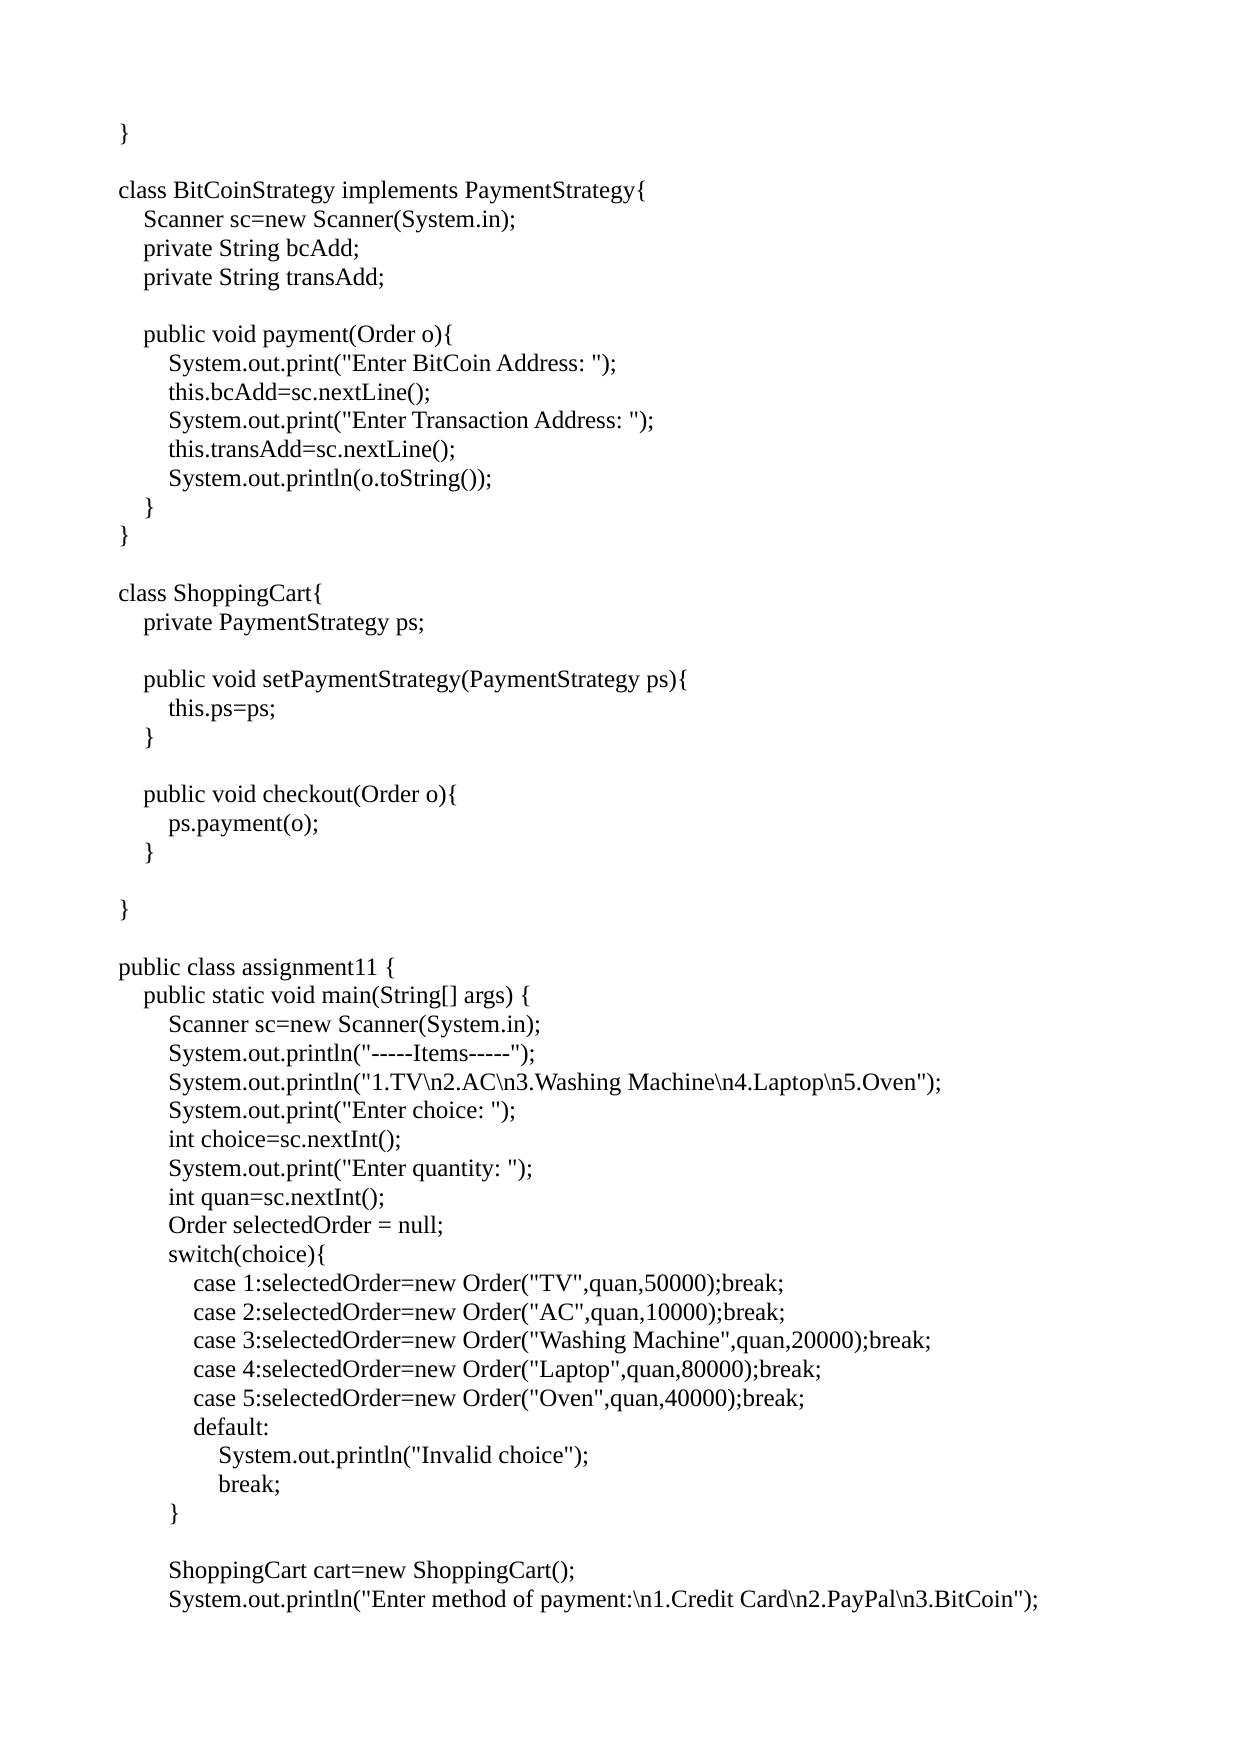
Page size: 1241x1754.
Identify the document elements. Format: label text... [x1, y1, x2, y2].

text System.out.println("Invalid choice"); [118, 1441, 1122, 1469]
text default: [118, 1412, 1122, 1441]
text public void setPaymentStrategy(PaymentStrategy ps){ [118, 664, 1122, 693]
text break; [118, 1469, 1122, 1498]
text System.out.print("Enter choice: "); [118, 1096, 1122, 1124]
text public class assignment11 { [118, 952, 1122, 981]
text ps.payment(o); [118, 808, 1122, 837]
text } [118, 722, 1122, 751]
text public static void main(String[] args) { [118, 981, 1122, 1009]
text System.out.println("Enter method of payment:\n1.Credit Card\n2.PayPal\n3.BitCoin"); [118, 1584, 1122, 1613]
text switch(choice){ [118, 1239, 1122, 1268]
text } [118, 118, 1122, 147]
text ShoppingCart cart=new ShoppingCart(); [118, 1556, 1122, 1584]
text } [118, 492, 1122, 521]
text Scanner sc=new Scanner(System.in); [118, 204, 1122, 233]
text public void payment(Order o){ [118, 319, 1122, 348]
text int choice=sc.nextInt(); [118, 1124, 1122, 1153]
text public void checkout(Order o){ [118, 779, 1122, 808]
text System.out.print("Enter Transaction Address: "); [118, 406, 1122, 434]
text } [118, 837, 1122, 866]
text System.out.print("Enter quantity: "); [118, 1153, 1122, 1182]
text this.transAdd=sc.nextLine(); [118, 434, 1122, 463]
text case 4:selectedOrder=new Order("Laptop",quan,80000);break; [118, 1354, 1122, 1383]
text private String bcAdd; [118, 233, 1122, 262]
text Scanner sc=new Scanner(System.in); [118, 1009, 1122, 1038]
text System.out.println("1.TV\n2.AC\n3.Washing Machine\n4.Laptop\n5.Oven"); [118, 1067, 1122, 1096]
text private String transAdd; [118, 262, 1122, 291]
text case 2:selectedOrder=new Order("AC",quan,10000);break; [118, 1297, 1122, 1326]
text case 5:selectedOrder=new Order("Oven",quan,40000);break; [118, 1383, 1122, 1412]
text case 3:selectedOrder=new Order("Washing Machine",quan,20000);break; [118, 1326, 1122, 1354]
text class ShoppingCart{ [118, 578, 1122, 607]
text class BitCoinStrategy implements PaymentStrategy{ [118, 176, 1122, 204]
text int quan=sc.nextInt(); [118, 1182, 1122, 1211]
text System.out.print("Enter BitCoin Address: "); [118, 348, 1122, 377]
text } [118, 521, 1122, 549]
text Order selectedOrder = null; [118, 1211, 1122, 1239]
text private PaymentStrategy ps; [118, 607, 1122, 636]
text case 1:selectedOrder=new Order("TV",quan,50000);break; [118, 1268, 1122, 1297]
text } [118, 1498, 1122, 1527]
text this.bcAdd=sc.nextLine(); [118, 377, 1122, 406]
text this.ps=ps; [118, 693, 1122, 722]
text System.out.println(o.toString()); [118, 463, 1122, 492]
text } [118, 894, 1122, 923]
text System.out.println("-----Items-----"); [118, 1038, 1122, 1067]
